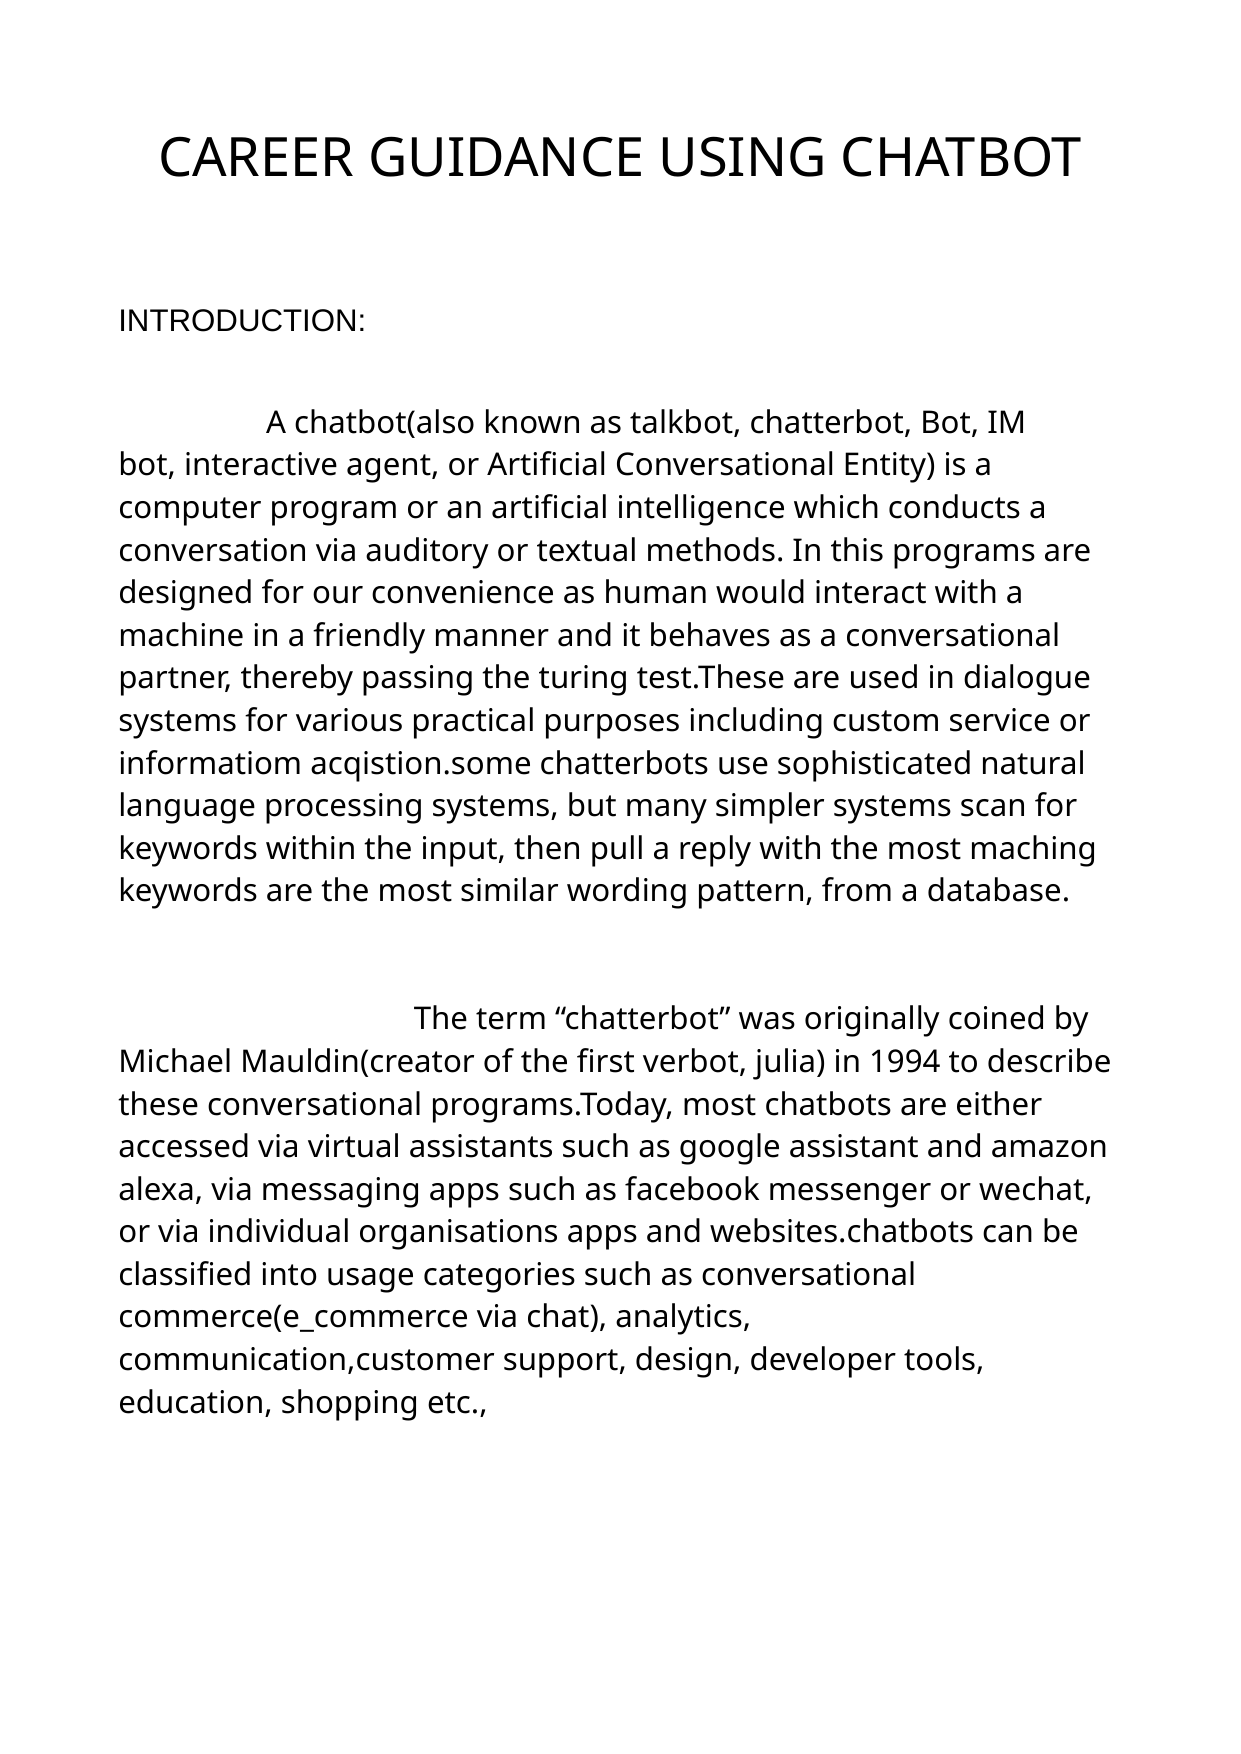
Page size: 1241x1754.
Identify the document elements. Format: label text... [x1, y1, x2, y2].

text The term “chatterbot” was originally coined by [118, 996, 1122, 1039]
text A chatbot(also known as talkbot, chatterbot, Bot, IM [118, 400, 1122, 442]
text Michael Mauldin(creator of the first verbot, julia) in 1994 to describe these conversational programs.Today, most chatbots are either accessed via virtual assistants such as google assistant and amazon alexa, via messaging apps such as facebook messenger or wechat, or via individual organisations apps and websites.chatbots can be classified into usage categories such as conversational commerce(e_commerce via chat), analytics, communication,customer support, design, developer tools, education, shopping etc., [118, 1039, 1122, 1422]
text INTRODUCTION: [118, 302, 1122, 337]
text bot, interactive agent, or Artificial Conversational Entity) is a computer program or an artificial intelligence which conducts a conversation via auditory or textual methods. In this programs are designed for our convenience as human would interact with a machine in a friendly manner and it behaves as a conversational partner, thereby passing the turing test.These are used in dialogue systems for various practical purposes including custom service or informatiom acqistion.some chatterbots use sophisticated natural language processing systems, but many simpler systems scan for keywords within the input, then pull a reply with the most maching keywords are the most similar wording pattern, from a database. [118, 442, 1122, 911]
text CAREER GUIDANCE USING CHATBOT [118, 118, 1122, 192]
